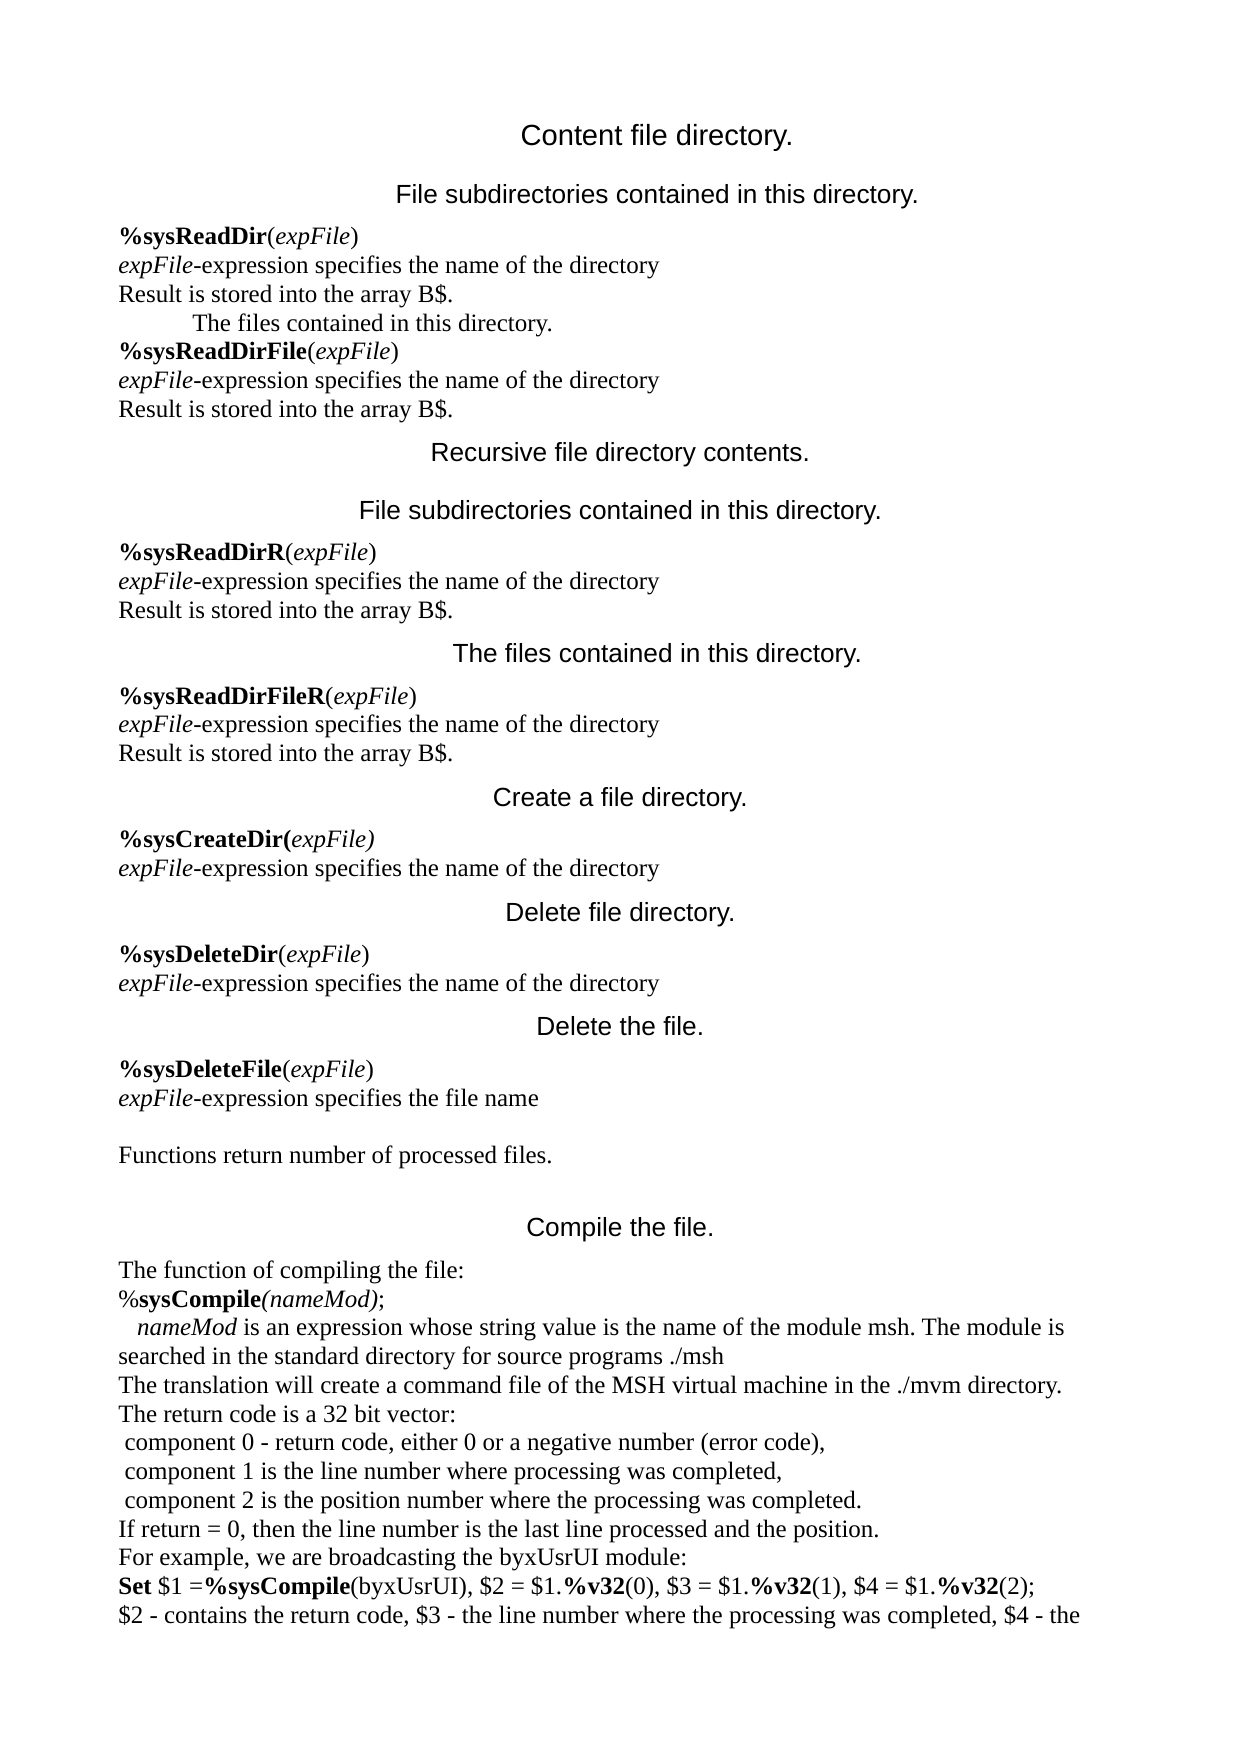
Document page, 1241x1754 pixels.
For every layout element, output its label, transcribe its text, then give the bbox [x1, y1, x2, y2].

subtitle Content file directory. [118, 118, 1122, 152]
text Result is stored into the array B$. [118, 279, 1122, 308]
text %sysDeleteDir(expFile) [118, 939, 1122, 968]
text %sysReadDirFileR(expFile) [118, 681, 1122, 709]
text %sysReadDirR(expFile) [118, 537, 1122, 566]
text expFile-expression specifies the name of the directory [118, 365, 1122, 394]
text The files contained in this directory. [118, 308, 1122, 336]
subtitle Delete the file. [118, 1011, 1122, 1041]
text %sysCreateDir(expFile) [118, 824, 1122, 853]
text expFile-expression specifies the name of the directory [118, 250, 1122, 279]
text %sysReadDir(expFile) [118, 221, 1122, 250]
subtitle The files contained in this directory. [118, 638, 1122, 668]
text The function of compiling the file: [118, 1255, 1122, 1284]
text %sysDeleteFile(expFile) [118, 1054, 1122, 1083]
text expFile-expression specifies the file name [118, 1083, 1122, 1111]
text %sysReadDirFile(expFile) [118, 336, 1122, 365]
subtitle File subdirectories contained in this directory. [118, 179, 1122, 209]
text expFile-expression specifies the name of the directory [118, 709, 1122, 738]
text Result is stored into the array B$. [118, 394, 1122, 423]
text %sysCompile(nameMod); nameMod is an expression whose string value is the name of the module msh. The module is searched in the standard directory for source programs ./msh The translation will create a command file of the MSH virtual machine in the ./mvm directory. The return code is a 32 bit vector: component 0 - return code, either 0 or a negative number (error code), component 1 is the line number where processing was completed, component 2 is the position number where the processing was completed. If return = 0, then the line number is the last line processed and the position. For example, we are broadcasting the byxUsrUI module: Set $1 =%sysCompile(byxUsrUI), $2 = $1.%v32(0), $3 = $1.%v32(1), $4 = $1.%v32(2); $2 - contains the return code, $3 - the line number where the processing was completed, $4 - the [118, 1284, 1122, 1629]
text expFile-expression specifies the name of the directory [118, 853, 1122, 882]
text expFile-expression specifies the name of the directory [118, 968, 1122, 997]
subtitle File subdirectories contained in this directory. [118, 494, 1122, 525]
subtitle Recursive file directory contents. [118, 437, 1122, 467]
subtitle Compile the file. [118, 1212, 1122, 1242]
subtitle Delete file directory. [118, 896, 1122, 927]
text Result is stored into the array B$. [118, 738, 1122, 767]
text Result is stored into the array B$. [118, 595, 1122, 623]
text Functions return number of processed files. [118, 1140, 1122, 1169]
subtitle Create a file directory. [118, 782, 1122, 812]
text expFile-expression specifies the name of the directory [118, 566, 1122, 595]
